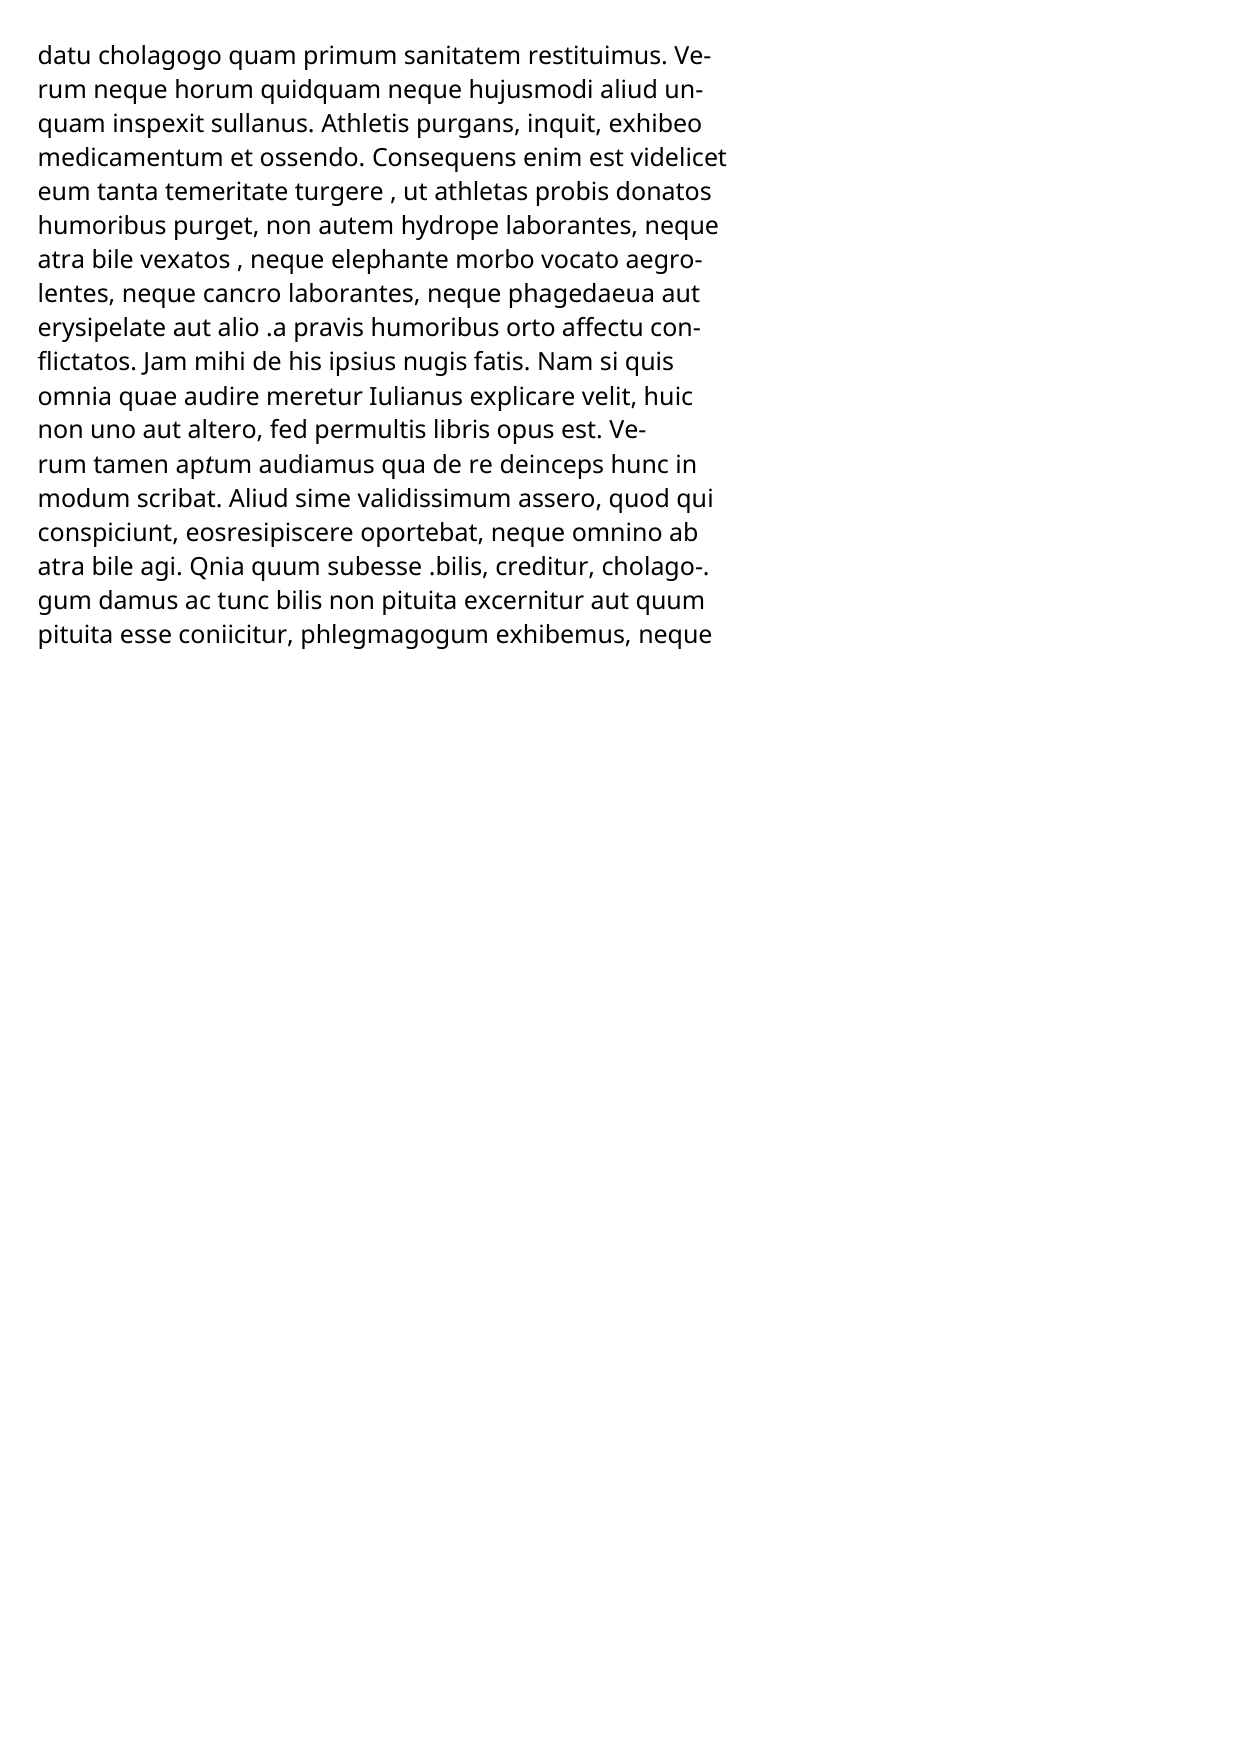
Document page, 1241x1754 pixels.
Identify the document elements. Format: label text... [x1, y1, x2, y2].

text datu cholagogo quam primum sanitatem restituimus. Ve- rum neque horum quidquam neque hujusmodi aliud un- quam inspexit sullanus. Athletis purgans, inquit, exhibeo medicamentum et ossendo. Consequens enim est videlicet eum tanta temeritate turgere , ut athletas probis donatos humoribus purget, non autem hydrope laborantes, neque atra bile vexatos , neque elephante morbo vocato aegro- lentes, neque cancro laborantes, neque phagedaeua aut erysipelate aut alio .a pravis humoribus orto affectu con- flictatos. Jam mihi de his ipsius nugis fatis. Nam si quis omnia quae audire meretur Iulianus explicare velit, huic non uno aut altero, fed permultis libris opus est. Ve- rum tamen aptum audiamus qua de re deinceps hunc in modum scribat. Aliud sime validissimum assero, quod qui conspiciunt, eosresipiscere oportebat, neque omnino ab atra bile agi. Qnia quum subesse .bilis, creditur, cholago-. gum damus ac tunc bilis non pituita excernitur aut quum pituita esse coniicitur, phlegmagogum exhibemus, neque [37, 37, 1203, 651]
